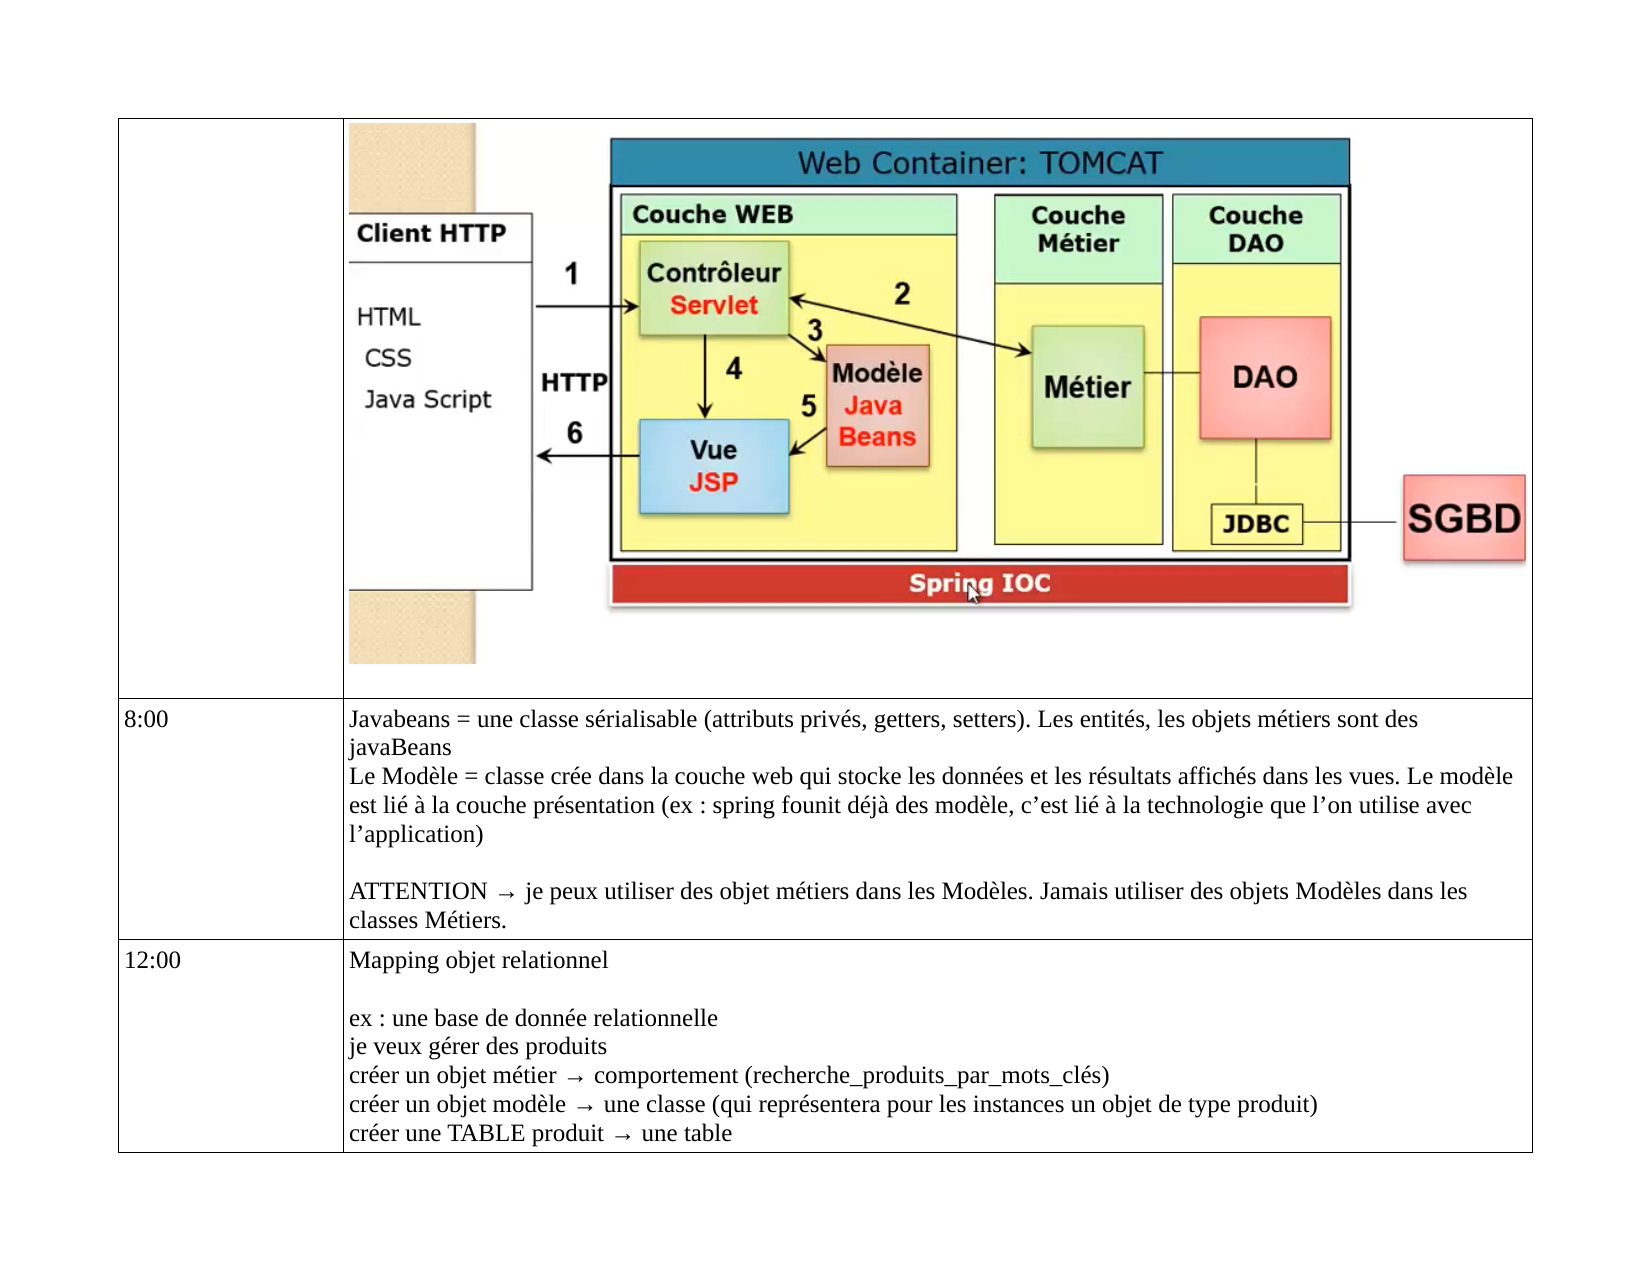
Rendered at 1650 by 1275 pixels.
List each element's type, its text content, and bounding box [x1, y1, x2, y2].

picture [348, 123, 1527, 664]
table_cell 12:00 [119, 940, 343, 1152]
table_cell [344, 119, 1532, 698]
table_cell Mapping objet relationnel ex : une base de donnée relationnelle je veux gérer des produits créer un objet métier → comportement (recherche_produits_par_mots_clés) créer un objet modèle → une classe (qui représentera pour les instances un objet de type produit) créer une TABLE produit → une table [344, 940, 1532, 1152]
table_cell 8:00 [119, 699, 343, 939]
table_cell [119, 119, 343, 698]
table_cell Javabeans = une classe sérialisable (attributs privés, getters, setters). Les entités, les objets métiers sont des javaBeans Le Modèle = classe crée dans la couche web qui stocke les données et les résultats affichés dans les vues. Le modèle est lié à la couche présentation (ex : spring founit déjà des modèle, c’est lié à la technologie que l’on utilise avec l’application) ATTENTION → je peux utiliser des objet métiers dans les Modèles. Jamais utiliser des objets Modèles dans les classes Métiers. [344, 699, 1532, 939]
